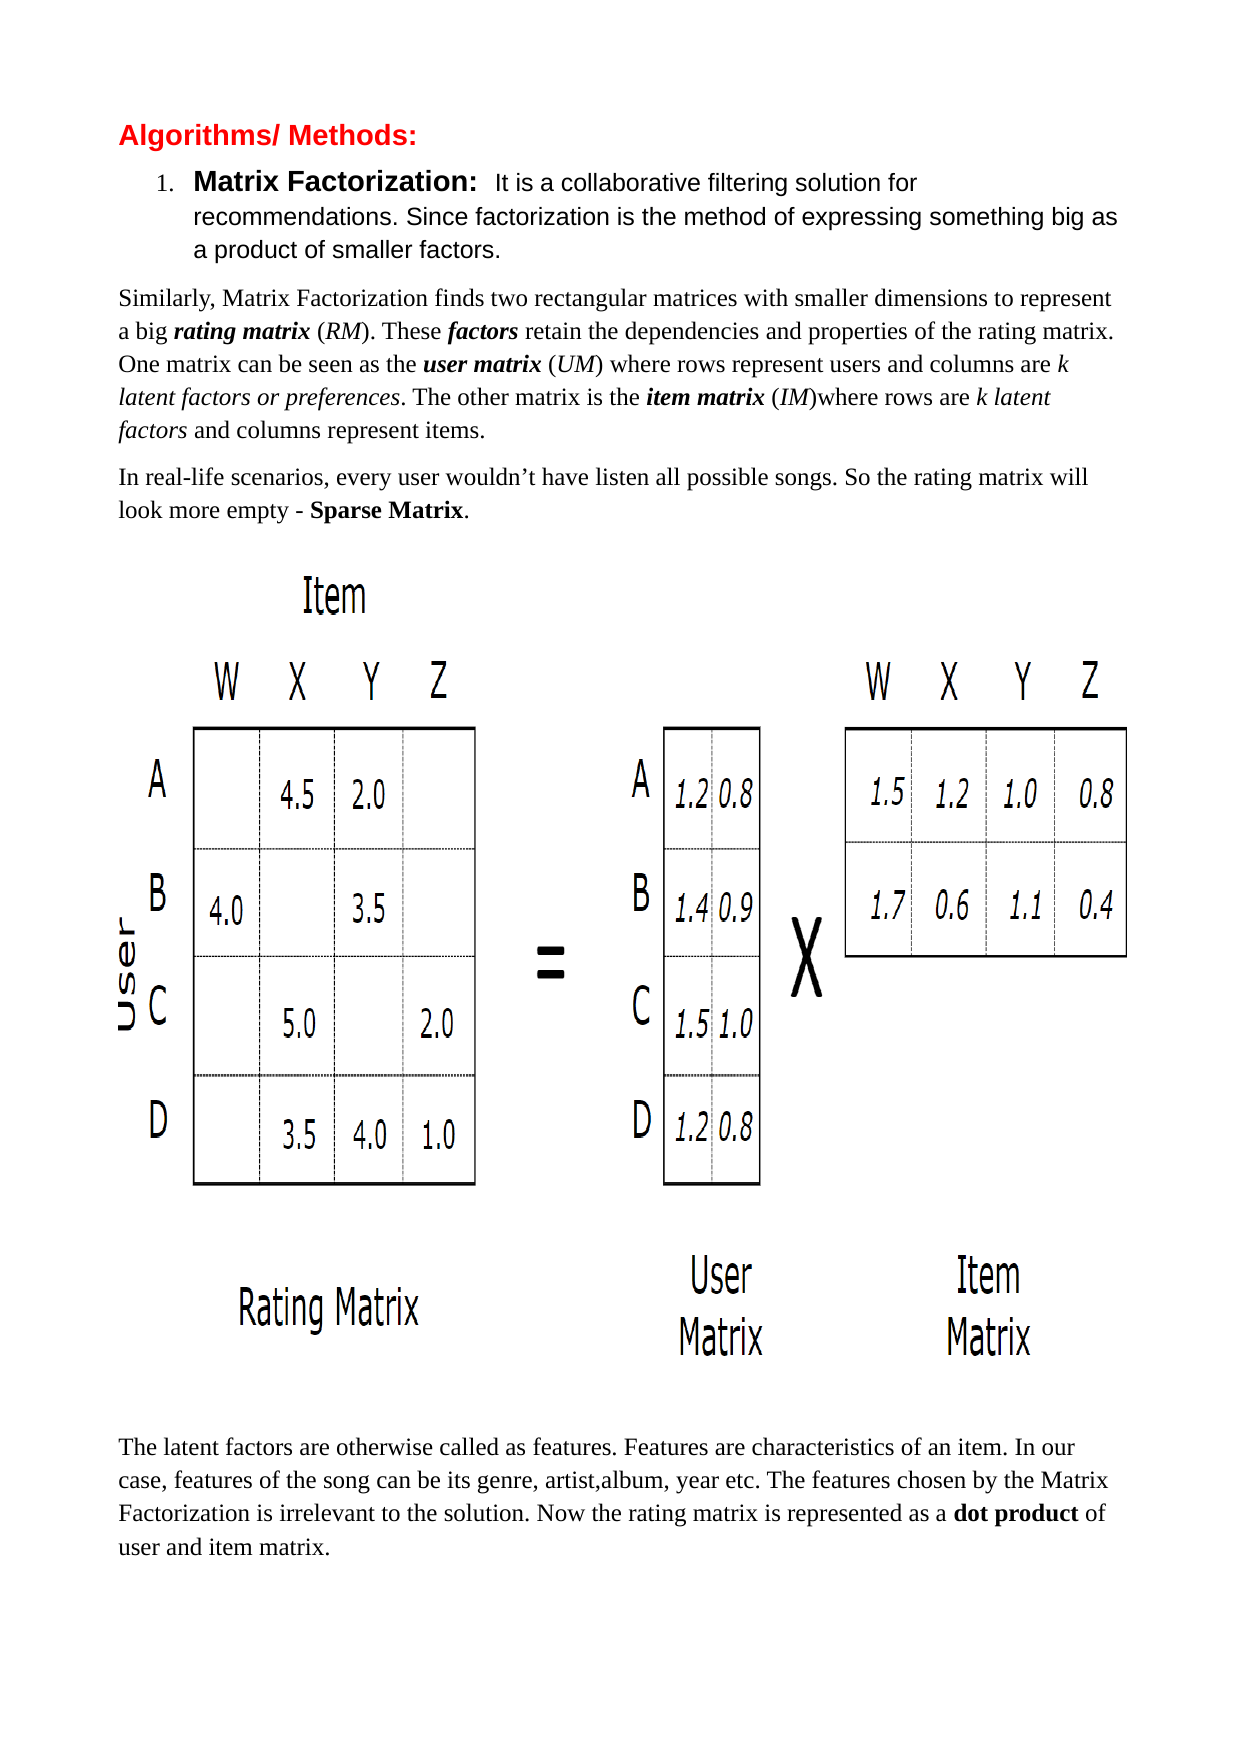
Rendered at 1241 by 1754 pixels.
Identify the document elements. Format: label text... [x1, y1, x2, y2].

text Algorithms/ Methods: [118, 118, 1122, 152]
text Similarly, Matrix Factorization finds two rectangular matrices with smaller dimensions to represent a big rating matrix (RM). These factors retain the dependencies and properties of the rating matrix. One matrix can be seen as the user matrix (UM) where rows represent users and columns are k latent factors or preferences. The other matrix is the item matrix (IM)where rows are k latent factors and columns represent items. [118, 283, 1122, 444]
text In real-life scenarios, every user wouldn’t have listen all possible songs. So the rating matrix will look more empty - Sparse Matrix. [118, 462, 1122, 524]
text The latent factors are otherwise called as features. Features are characteristics of an item. In our case, features of the song can be its genre, artist,album, year etc. The features chosen by the Matrix Factorization is irrelevant to the solution. Now the rating matrix is represented as a dot product of user and item matrix. [118, 1432, 1122, 1560]
picture [118, 576, 1139, 1414]
list Matrix Factorization: It is a collaborative filtering solution for recommendations. Since factorization is the method of expressing something big as a product of smaller factors. [156, 164, 1122, 264]
